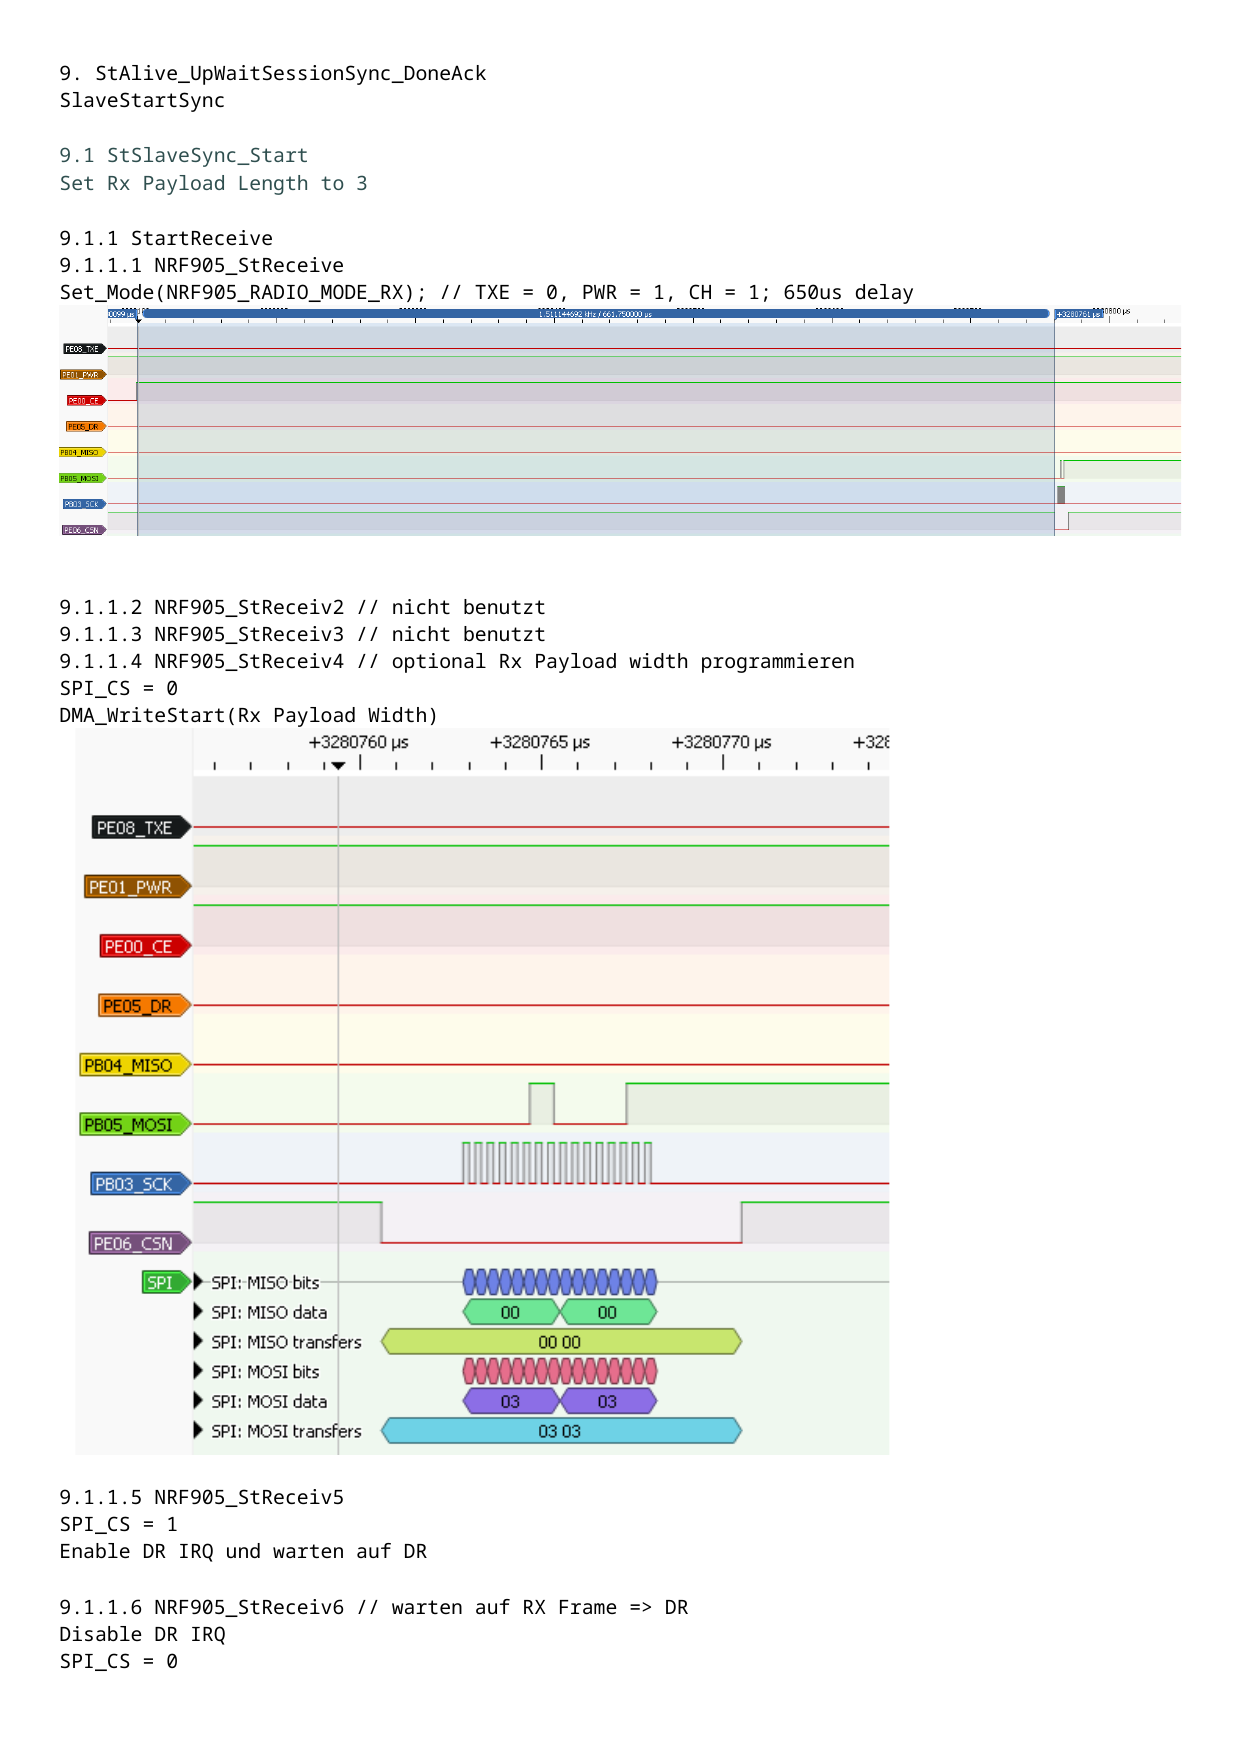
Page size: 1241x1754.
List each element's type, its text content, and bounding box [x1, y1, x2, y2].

text 9.1.1.2 NRF905_StReceiv2 // nicht benutzt [59, 593, 1181, 620]
text Set Rx Payload Length to 3 [59, 169, 1181, 196]
text Disable DR IRQ [59, 1620, 1181, 1647]
picture [75, 728, 890, 1455]
text 9.1.1.5 NRF905_StReceiv5 [59, 1483, 1181, 1511]
text 9.1.1.1 NRF905_StReceive [59, 251, 1181, 278]
text 9.1.1.6 NRF905_StReceiv6 // warten auf RX Frame => DR [59, 1593, 1181, 1620]
picture [59, 305, 1182, 536]
text 9.1.1.4 NRF905_StReceiv4 // optional Rx Payload width programmieren [59, 647, 1181, 674]
text SPI_CS = 1 [59, 1511, 1181, 1537]
text Set_Mode(NRF905_RADIO_MODE_RX); // TXE = 0, PWR = 1, CH = 1; 650us delay [59, 278, 1181, 305]
text SPI_CS = 0 [59, 674, 1181, 701]
text 9. StAlive_UpWaitSessionSync_DoneAck [59, 59, 1181, 86]
text Enable DR IRQ und warten auf DR [59, 1537, 1181, 1564]
text DMA_WriteStart(Rx Payload Width) [59, 701, 1181, 728]
text 9.1 StSlaveSync_Start [59, 142, 1181, 169]
text 9.1.1.3 NRF905_StReceiv3 // nicht benutzt [59, 620, 1181, 647]
text 9.1.1 StartReceive [59, 224, 1181, 251]
text SlaveStartSync [59, 86, 1181, 113]
text SPI_CS = 0 [59, 1647, 1181, 1674]
